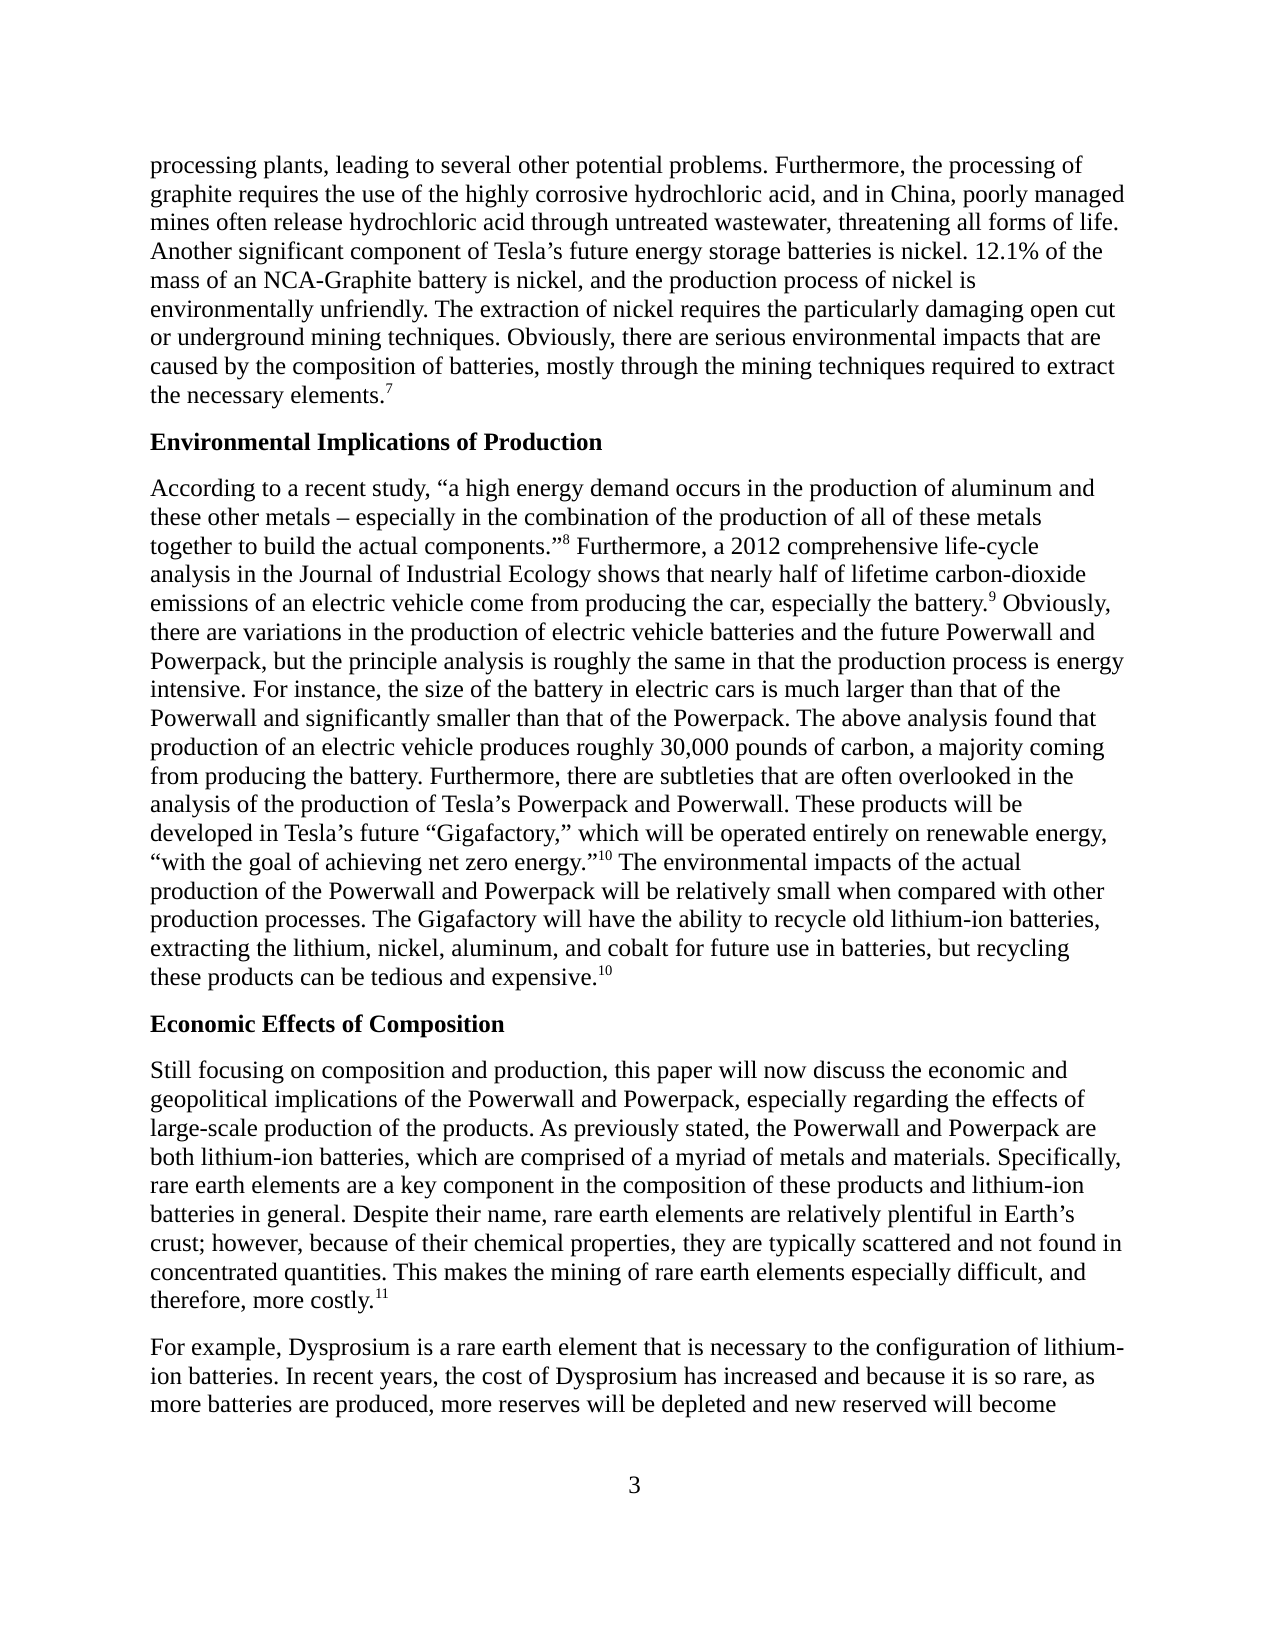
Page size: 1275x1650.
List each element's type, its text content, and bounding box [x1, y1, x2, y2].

text For example, Dysprosium is a rare earth element that is necessary to the configuration of lithium-ion batteries. In recent years, the cost of Dysprosium has increased and because it is so rare, as more batteries are produced, more reserves will be depleted and new reserved will become [150, 1332, 1125, 1418]
text Economic Effects of Composition [150, 1009, 1125, 1037]
text processing plants, leading to several other potential problems. Furthermore, the processing of graphite requires the use of the highly corrosive hydrochloric acid, and in China, poorly managed mines often release hydrochloric acid through untreated wastewater, threatening all forms of life. Another significant component of Tesla’s future energy storage batteries is nickel. 12.1% of the mass of an NCA-Graphite battery is nickel, and the production process of nickel is environmentally unfriendly. The extraction of nickel requires the particularly damaging open cut or underground mining techniques. Obviously, there are serious environmental impacts that are caused by the composition of batteries, mostly through the mining techniques required to extract the necessary elements.7 [150, 150, 1125, 409]
text Environmental Implications of Production [150, 427, 1125, 455]
text According to a recent study, “a high energy demand occurs in the production of aluminum and these other metals – especially in the combination of the production of all of these metals together to build the actual components.”8 Furthermore, a 2012 comprehensive life-cycle analysis in the Journal of Industrial Ecology shows that nearly half of lifetime carbon-dioxide emissions of an electric vehicle come from producing the car, especially the battery.9 Obviously, there are variations in the production of electric vehicle batteries and the future Powerwall and Powerpack, but the principle analysis is roughly the same in that the production process is energy intensive. For instance, the size of the battery in electric cars is much larger than that of the Powerwall and significantly smaller than that of the Powerpack. The above analysis found that production of an electric vehicle produces roughly 30,000 pounds of carbon, a majority coming from producing the battery. Furthermore, there are subtleties that are often overlooked in the analysis of the production of Tesla’s Powerpack and Powerwall. These products will be developed in Tesla’s future “Gigafactory,” which will be operated entirely on renewable energy, “with the goal of achieving net zero energy.”10 The environmental impacts of the actual production of the Powerwall and Powerpack will be relatively small when compared with other production processes. The Gigafactory will have the ability to recycle old lithium-ion batteries, extracting the lithium, nickel, aluminum, and cobalt for future use in batteries, but recycling these products can be tedious and expensive.10 [150, 473, 1125, 991]
text Still focusing on composition and production, this paper will now discuss the economic and geopolitical implications of the Powerwall and Powerpack, especially regarding the effects of large-scale production of the products. As previously stated, the Powerwall and Powerpack are both lithium-ion batteries, which are comprised of a myriad of metals and materials. Specifically, rare earth elements are a key component in the composition of these products and lithium-ion batteries in general. Despite their name, rare earth elements are relatively plentiful in Earth’s crust; however, because of their chemical properties, they are typically scattered and not found in concentrated quantities. This makes the mining of rare earth elements especially difficult, and therefore, more costly.11 [150, 1055, 1125, 1314]
